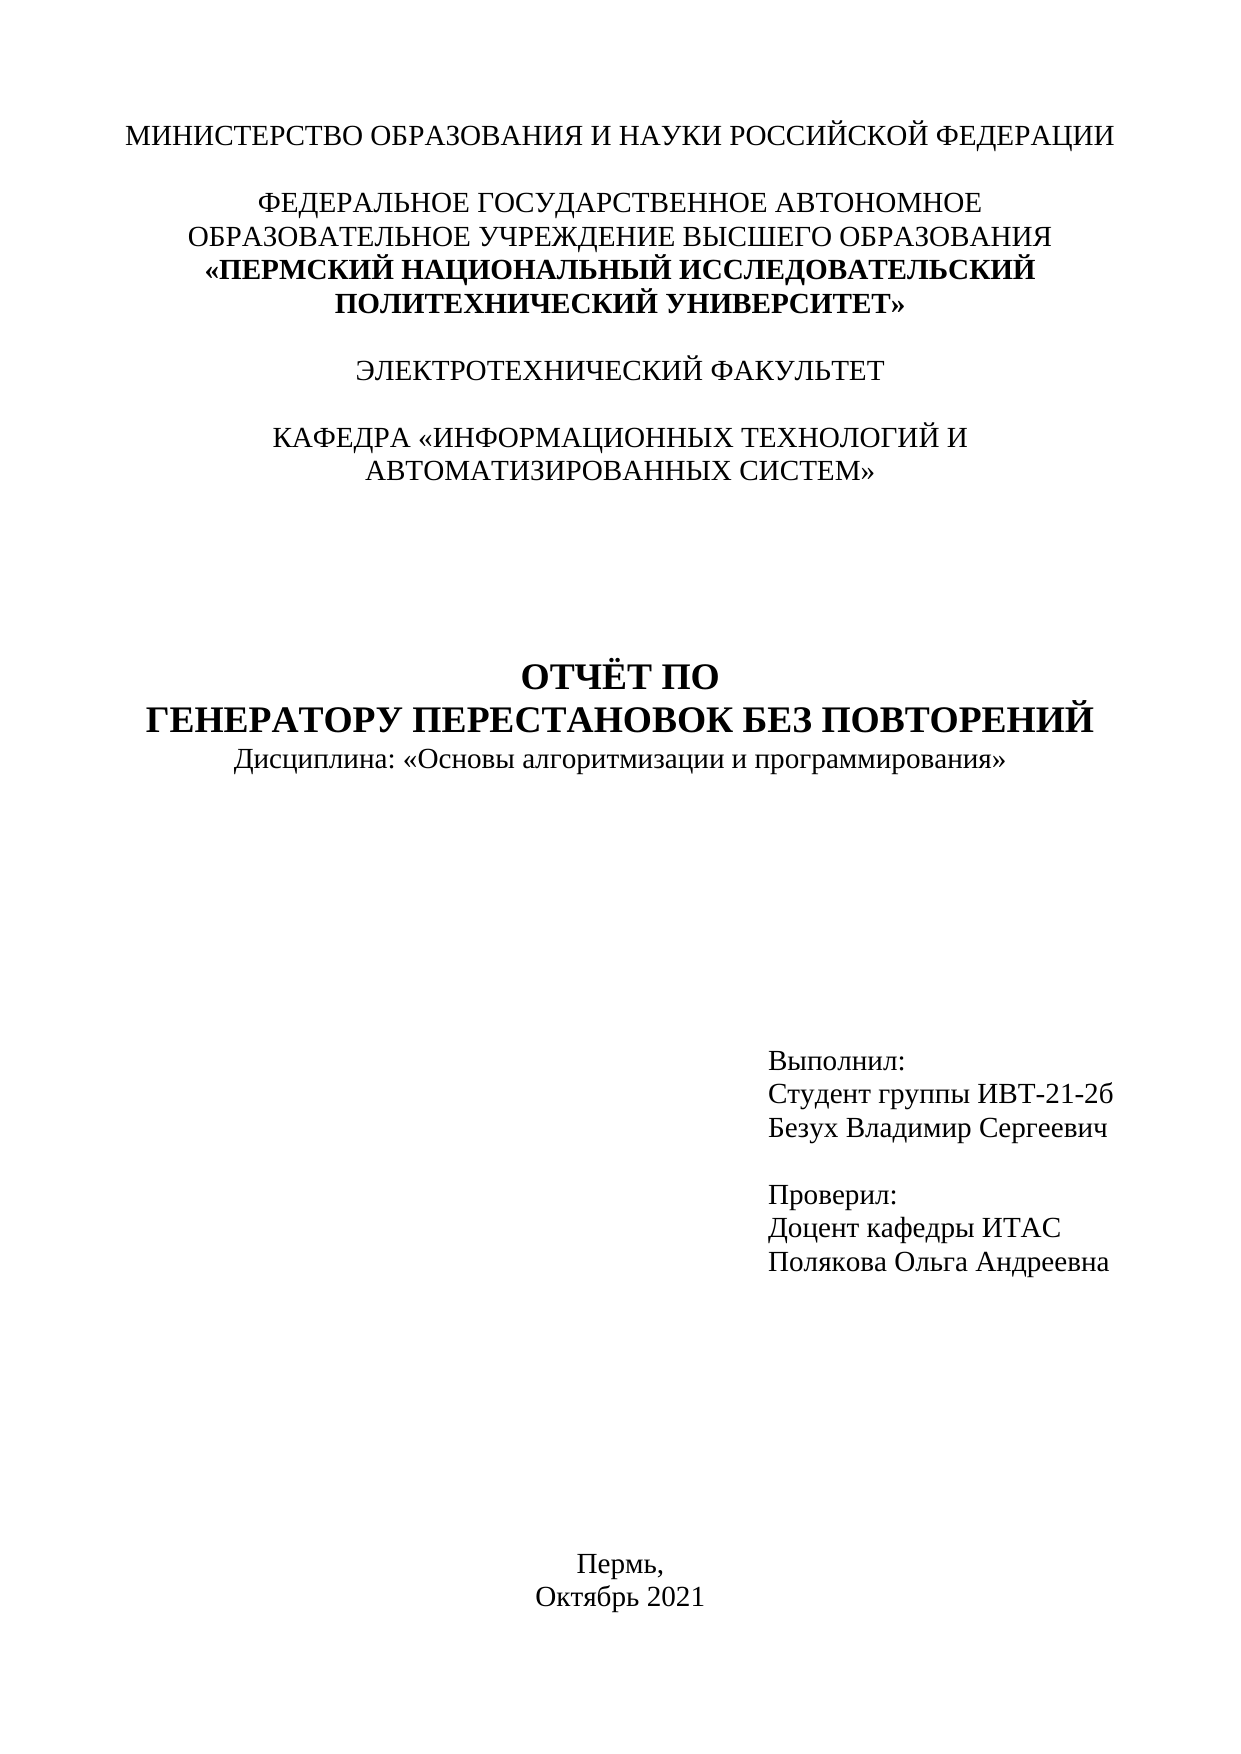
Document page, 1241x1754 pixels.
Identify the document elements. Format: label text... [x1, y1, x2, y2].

text КАФЕДРА «ИНФОРМАЦИОННЫХ ТЕХНОЛОГИЙ И АВТОМАТИЗИРОВАННЫХ СИСТЕМ» [118, 420, 1122, 487]
text Октябрь 2021 [118, 1579, 1122, 1613]
text Выполнил: [118, 1043, 1122, 1076]
text Студент группы ИВТ-21-2б [118, 1076, 1122, 1110]
text Проверил: [118, 1177, 1122, 1211]
text ОТЧЁТ ПО ГЕНЕРАТОРУ ПЕРЕСТАНОВОК БЕЗ ПОВТОРЕНИЙ [118, 655, 1122, 741]
text Дисциплина: «Основы алгоритмизации и программирования» [118, 741, 1122, 774]
text Доцент кафедры ИТАС [118, 1211, 1122, 1244]
text МИНИСТЕРСТВО ОБРАЗОВАНИЯ И НАУКИ РОССИЙСКОЙ ФЕДЕРАЦИИ [118, 118, 1122, 152]
text ЭЛЕКТРОТЕХНИЧЕСКИЙ ФАКУЛЬТЕТ [118, 353, 1122, 386]
text Безух Владимир Сергеевич [118, 1110, 1122, 1143]
text Пермь, [118, 1546, 1122, 1579]
text ФЕДЕРАЛЬНОЕ ГОСУДАРСТВЕННОЕ АВТОНОМНОЕ ОБРАЗОВАТЕЛЬНОЕ УЧРЕЖДЕНИЕ ВЫСШЕГО ОБРАЗОВАНИЯ «ПЕРМСКИЙ НАЦИОНАЛЬНЫЙ ИССЛЕДОВАТЕЛЬСКИЙ ПОЛИТЕХНИЧЕСКИЙ УНИВЕРСИТЕТ» [118, 185, 1122, 319]
text Полякова Ольга Андреевна [118, 1244, 1122, 1278]
